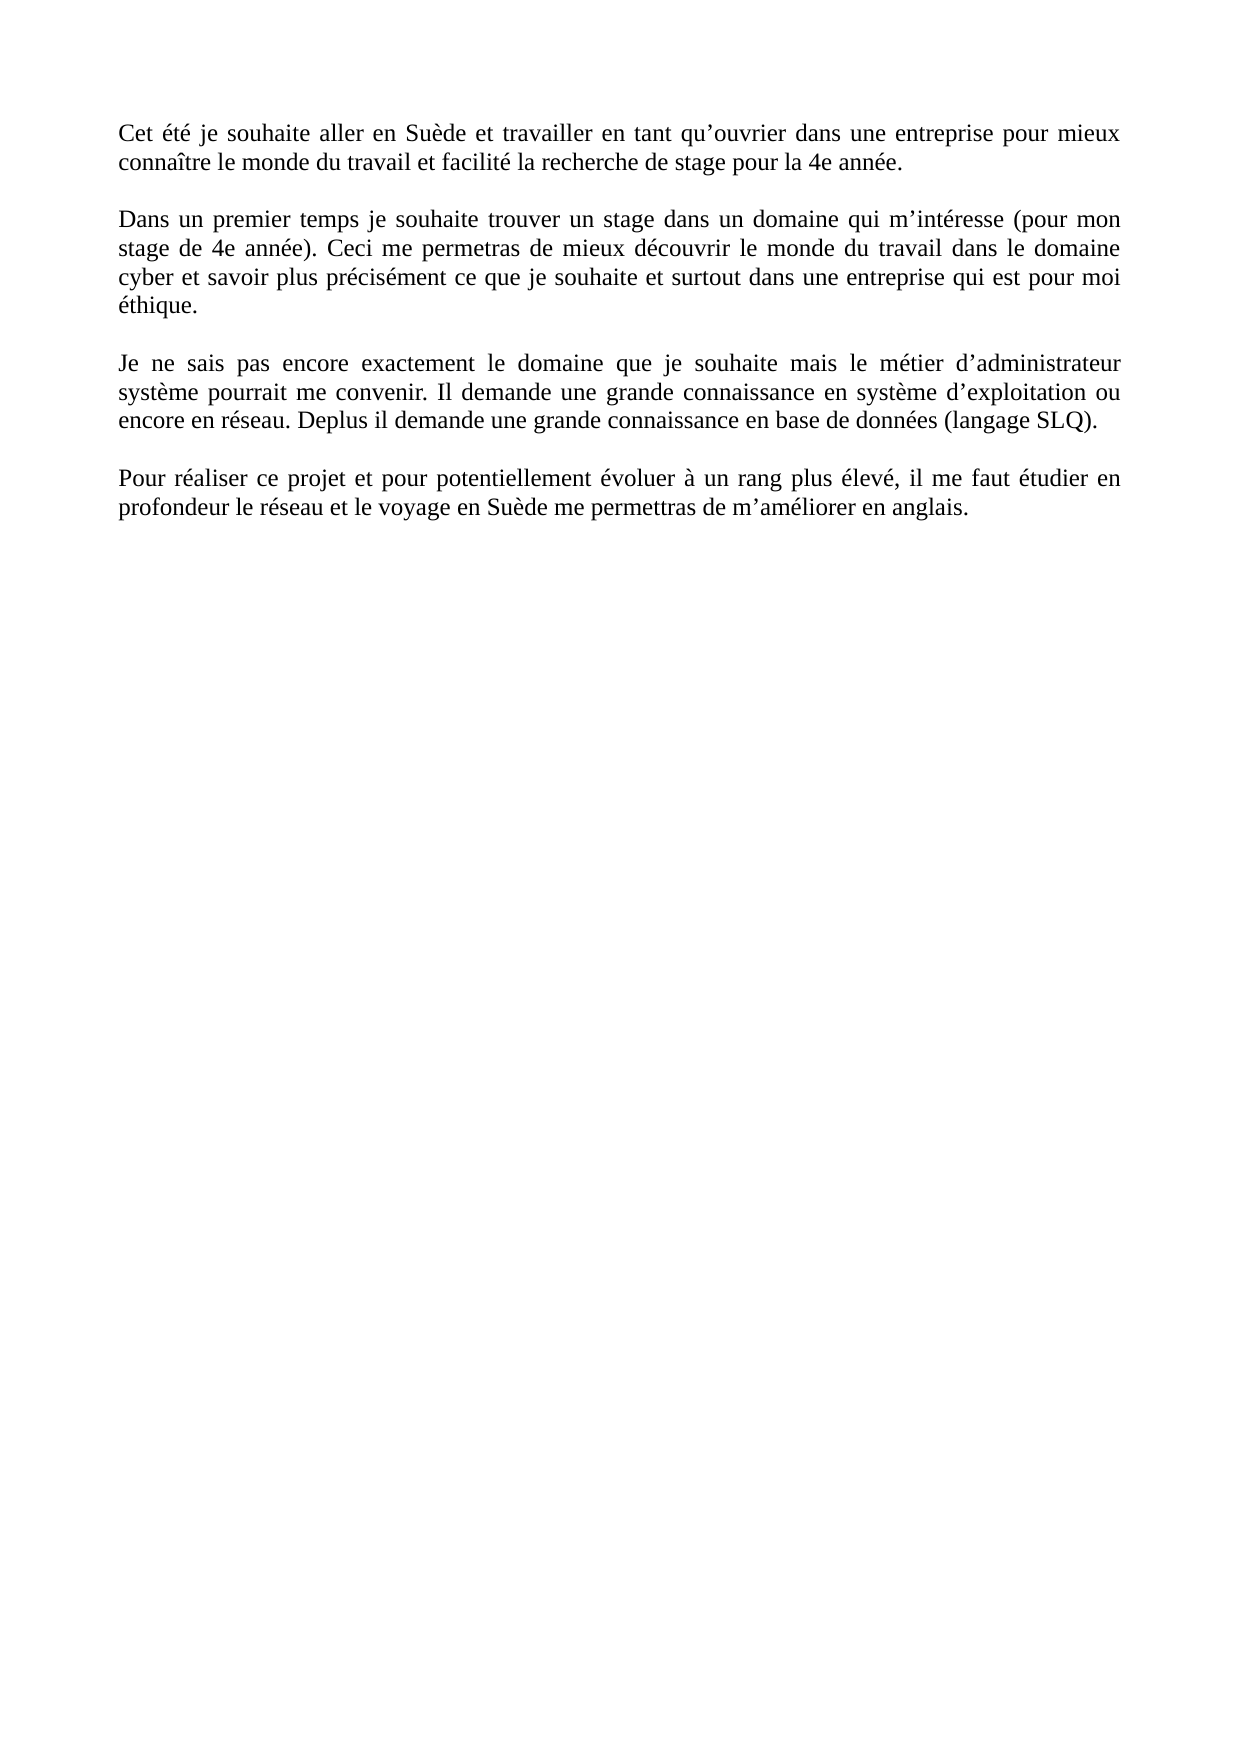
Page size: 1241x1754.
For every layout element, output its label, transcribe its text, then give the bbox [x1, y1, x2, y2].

text Pour réaliser ce projet et pour potentiellement évoluer à un rang plus élevé, il me faut étudier en profondeur le réseau et le voyage en Suède me permettras de m’améliorer en anglais. [118, 463, 1122, 521]
text Je ne sais pas encore exactement le domaine que je souhaite mais le métier d’administrateur système pourrait me convenir. Il demande une grande connaissance en système d’exploitation ou encore en réseau. Deplus il demande une grande connaissance en base de données (langage SLQ). [118, 348, 1122, 434]
text Dans un premier temps je souhaite trouver un stage dans un domaine qui m’intéresse (pour mon stage de 4e année). Ceci me permetras de mieux découvrir le monde du travail dans le domaine cyber et savoir plus précisément ce que je souhaite et surtout dans une entreprise qui est pour moi éthique. [118, 204, 1122, 319]
text Cet été je souhaite aller en Suède et travailler en tant qu’ouvrier dans une entreprise pour mieux connaître le monde du travail et facilité la recherche de stage pour la 4e année. [118, 118, 1122, 176]
